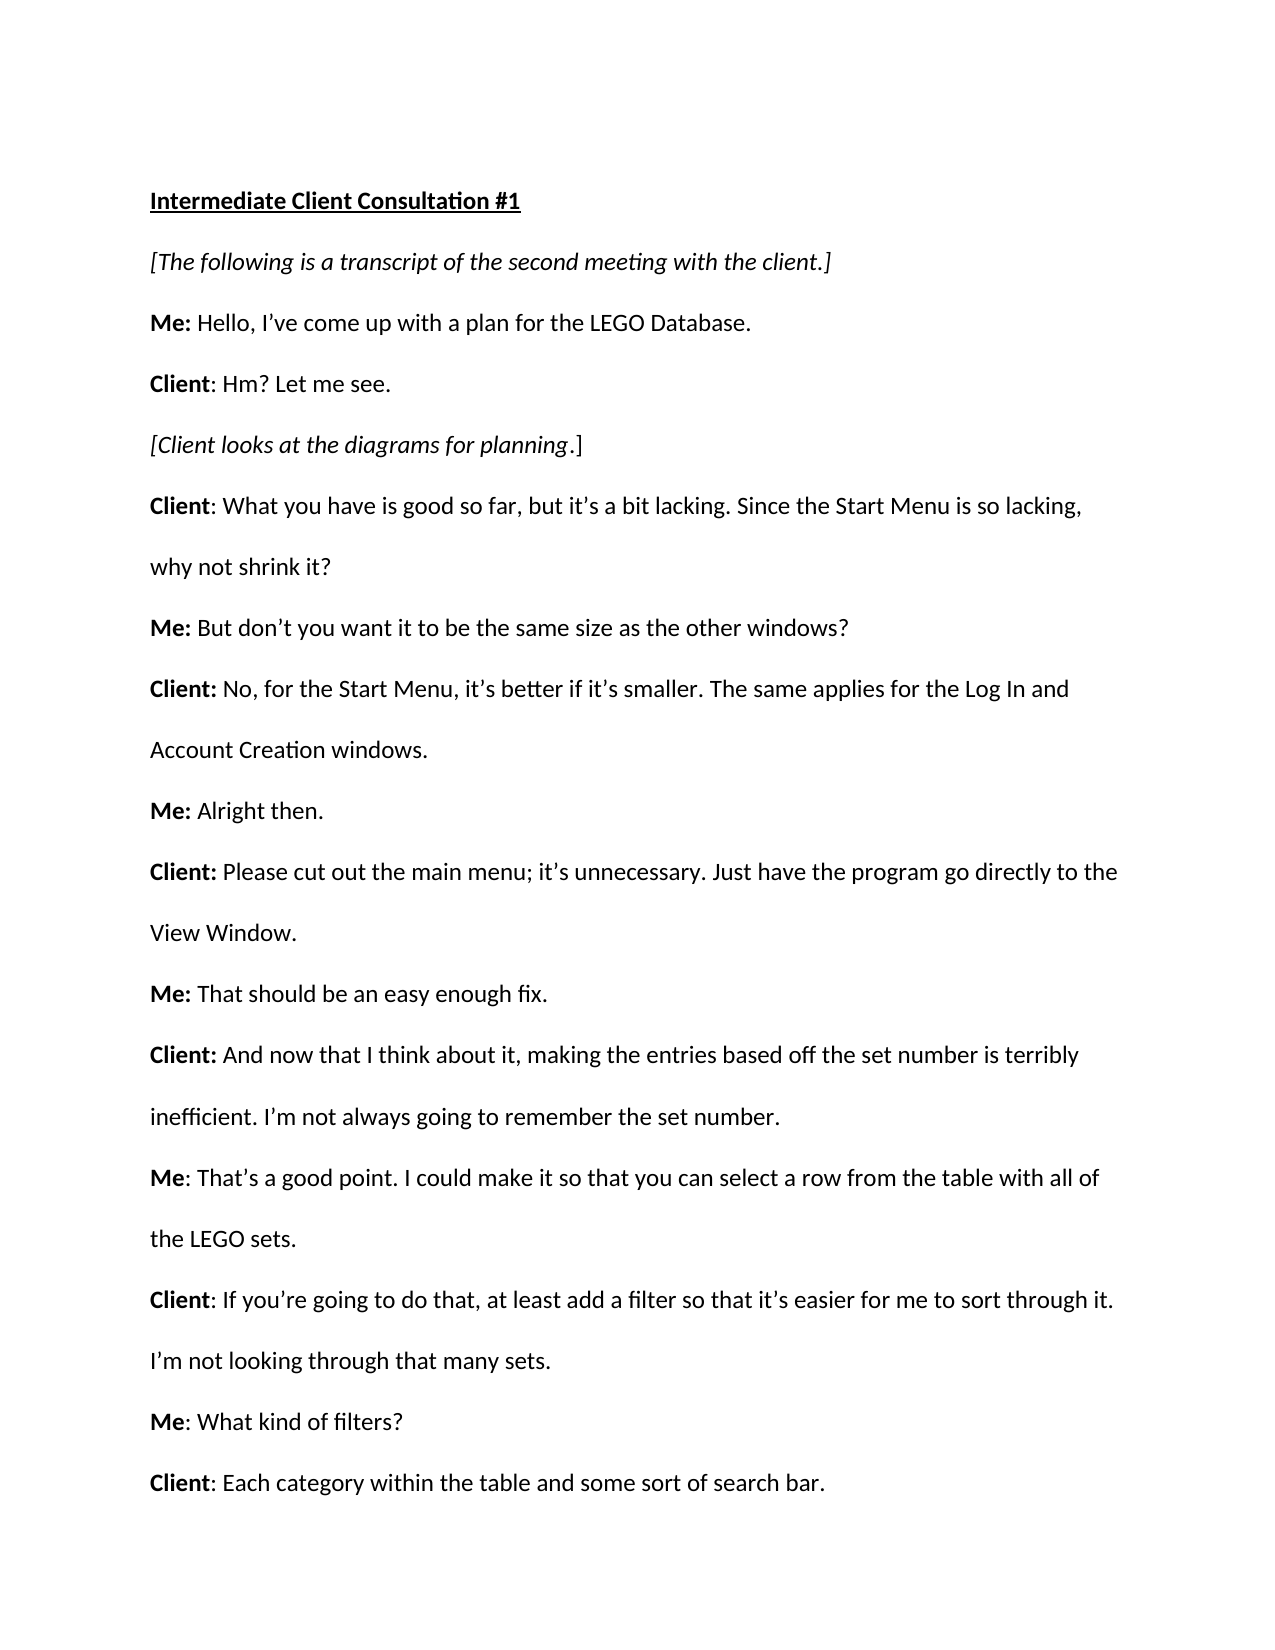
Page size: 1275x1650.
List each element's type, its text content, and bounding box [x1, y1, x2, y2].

text Intermediate Client Consultation #1 [150, 185, 1125, 216]
text Me: Hello, I’ve come up with a plan for the LEGO Database. [150, 307, 1125, 338]
text Me: Alright then. [150, 795, 1125, 826]
text [The following is a transcript of the second meeting with the client.] [150, 246, 1125, 277]
text Me: But don’t you want it to be the same size as the other windows? [150, 612, 1125, 643]
text Client: And now that I think about it, making the entries based off the set number is terribly inefficient. I’m not always going to remember the set number. [150, 1039, 1125, 1131]
text Me: That should be an easy enough fix. [150, 978, 1125, 1009]
text Me: What kind of filters? [150, 1406, 1125, 1436]
text Client: Please cut out the main menu; it’s unnecessary. Just have the program go directly to the View Window. [150, 856, 1125, 948]
text Client: Hm? Let me see. [150, 368, 1125, 399]
text Client: If you’re going to do that, at least add a filter so that it’s easier for me to sort through it. I’m not looking through that many sets. [150, 1284, 1125, 1375]
text Client: No, for the Start Menu, it’s better if it’s smaller. The same applies for the Log In and Account Creation windows. [150, 673, 1125, 765]
text Client: What you have is good so far, but it’s a bit lacking. Since the Start Menu is so lacking, why not shrink it? [150, 490, 1125, 582]
text [Client looks at the diagrams for planning.] [150, 429, 1125, 460]
text Client: Each category within the table and some sort of search bar. [150, 1467, 1125, 1497]
text Me: That’s a good point. I could make it so that you can select a row from the table with all of the LEGO sets. [150, 1162, 1125, 1253]
